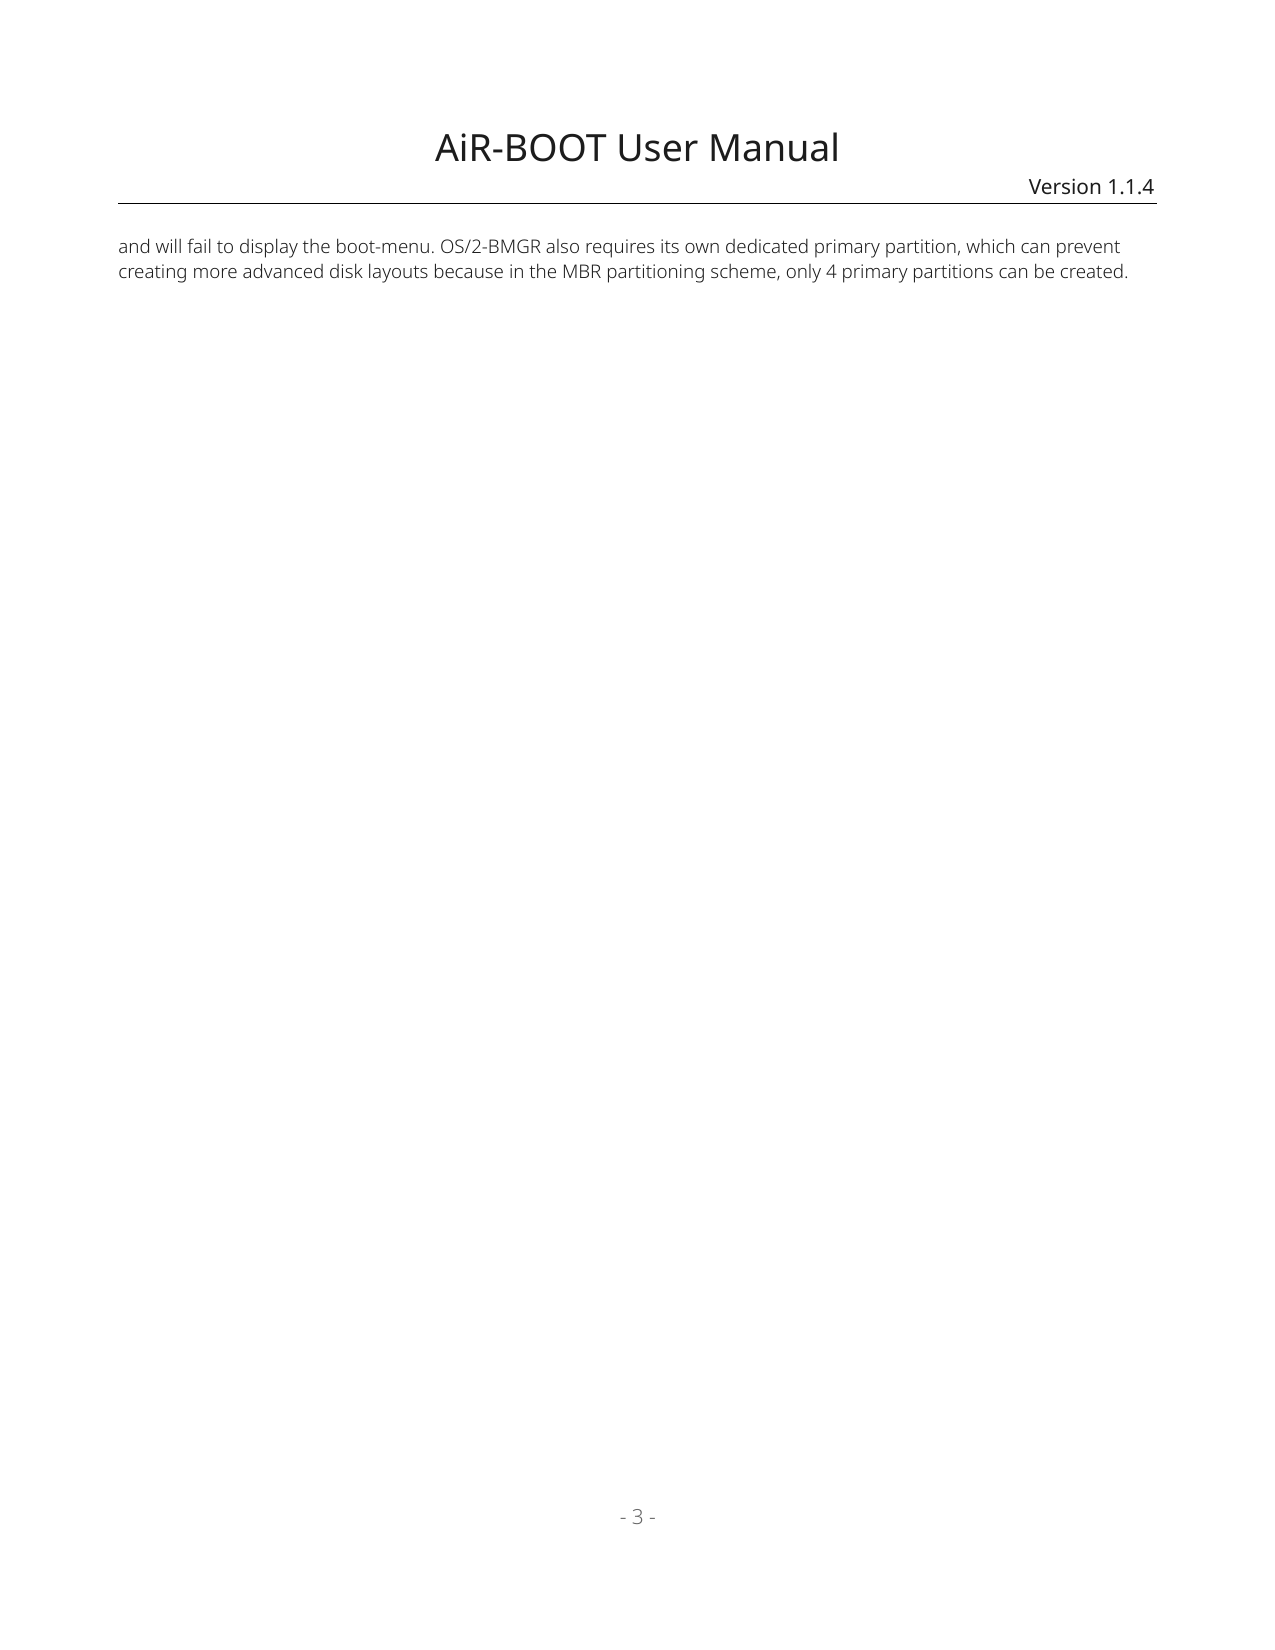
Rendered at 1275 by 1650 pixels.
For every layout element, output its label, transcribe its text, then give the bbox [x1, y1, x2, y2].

text and will fail to display the boot-menu. OS/2-BMGR also requires its own dedicated primary partition, which can prevent creating more advanced disk layouts because in the MBR partitioning scheme, only 4 primary partitions can be created. [118, 233, 1157, 284]
